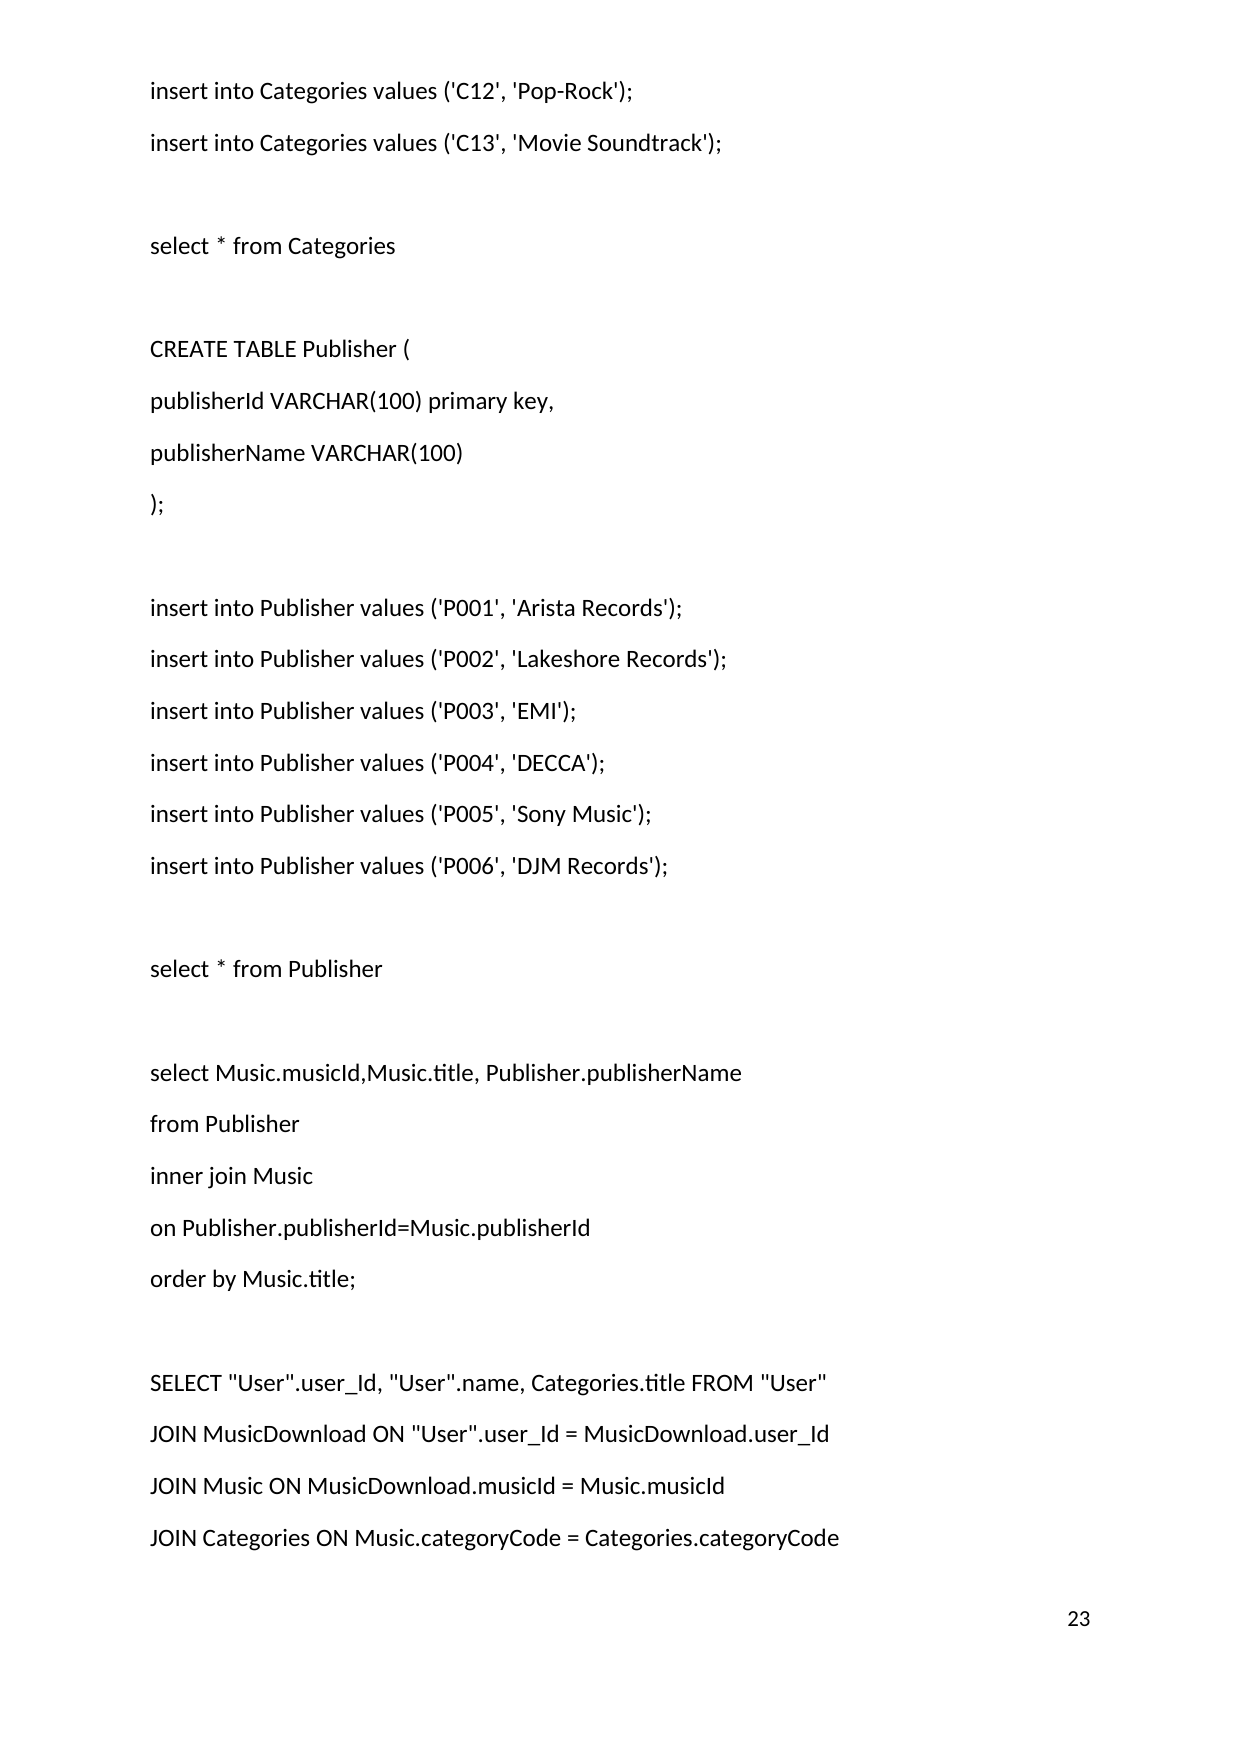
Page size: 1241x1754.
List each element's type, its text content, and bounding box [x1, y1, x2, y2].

text from Publisher [150, 1108, 1090, 1139]
text insert into Publisher values ('P002', 'Lakeshore Records'); [150, 643, 1090, 674]
text publisherId VARCHAR(100) primary key, [150, 385, 1090, 416]
text JOIN Music ON MusicDownload.musicId = Music.musicId [150, 1470, 1090, 1501]
text insert into Categories values ('C12', 'Pop-Rock'); [150, 75, 1090, 106]
text publisherName VARCHAR(100) [150, 437, 1090, 467]
text insert into Publisher values ('P004', 'DECCA'); [150, 747, 1090, 777]
text insert into Publisher values ('P005', 'Sony Music'); [150, 798, 1090, 829]
text select Music.musicId,Music.title, Publisher.publisherName [150, 1057, 1090, 1087]
text JOIN Categories ON Music.categoryCode = Categories.categoryCode [150, 1522, 1090, 1552]
text order by Music.title; [150, 1263, 1090, 1294]
text inner join Music [150, 1160, 1090, 1191]
text SELECT "User".user_Id, "User".name, Categories.title FROM "User" [150, 1367, 1090, 1397]
text select * from Categories [150, 230, 1090, 261]
text insert into Publisher values ('P001', 'Arista Records'); [150, 592, 1090, 622]
text ); [150, 488, 1090, 519]
text on Publisher.publisherId=Music.publisherId [150, 1212, 1090, 1242]
text CREATE TABLE Publisher ( [150, 333, 1090, 364]
text insert into Publisher values ('P003', 'EMI'); [150, 695, 1090, 726]
text JOIN MusicDownload ON "User".user_Id = MusicDownload.user_Id [150, 1418, 1090, 1449]
text insert into Publisher values ('P006', 'DJM Records'); [150, 850, 1090, 881]
text select * from Publisher [150, 953, 1090, 984]
text insert into Categories values ('C13', 'Movie Soundtrack'); [150, 127, 1090, 157]
